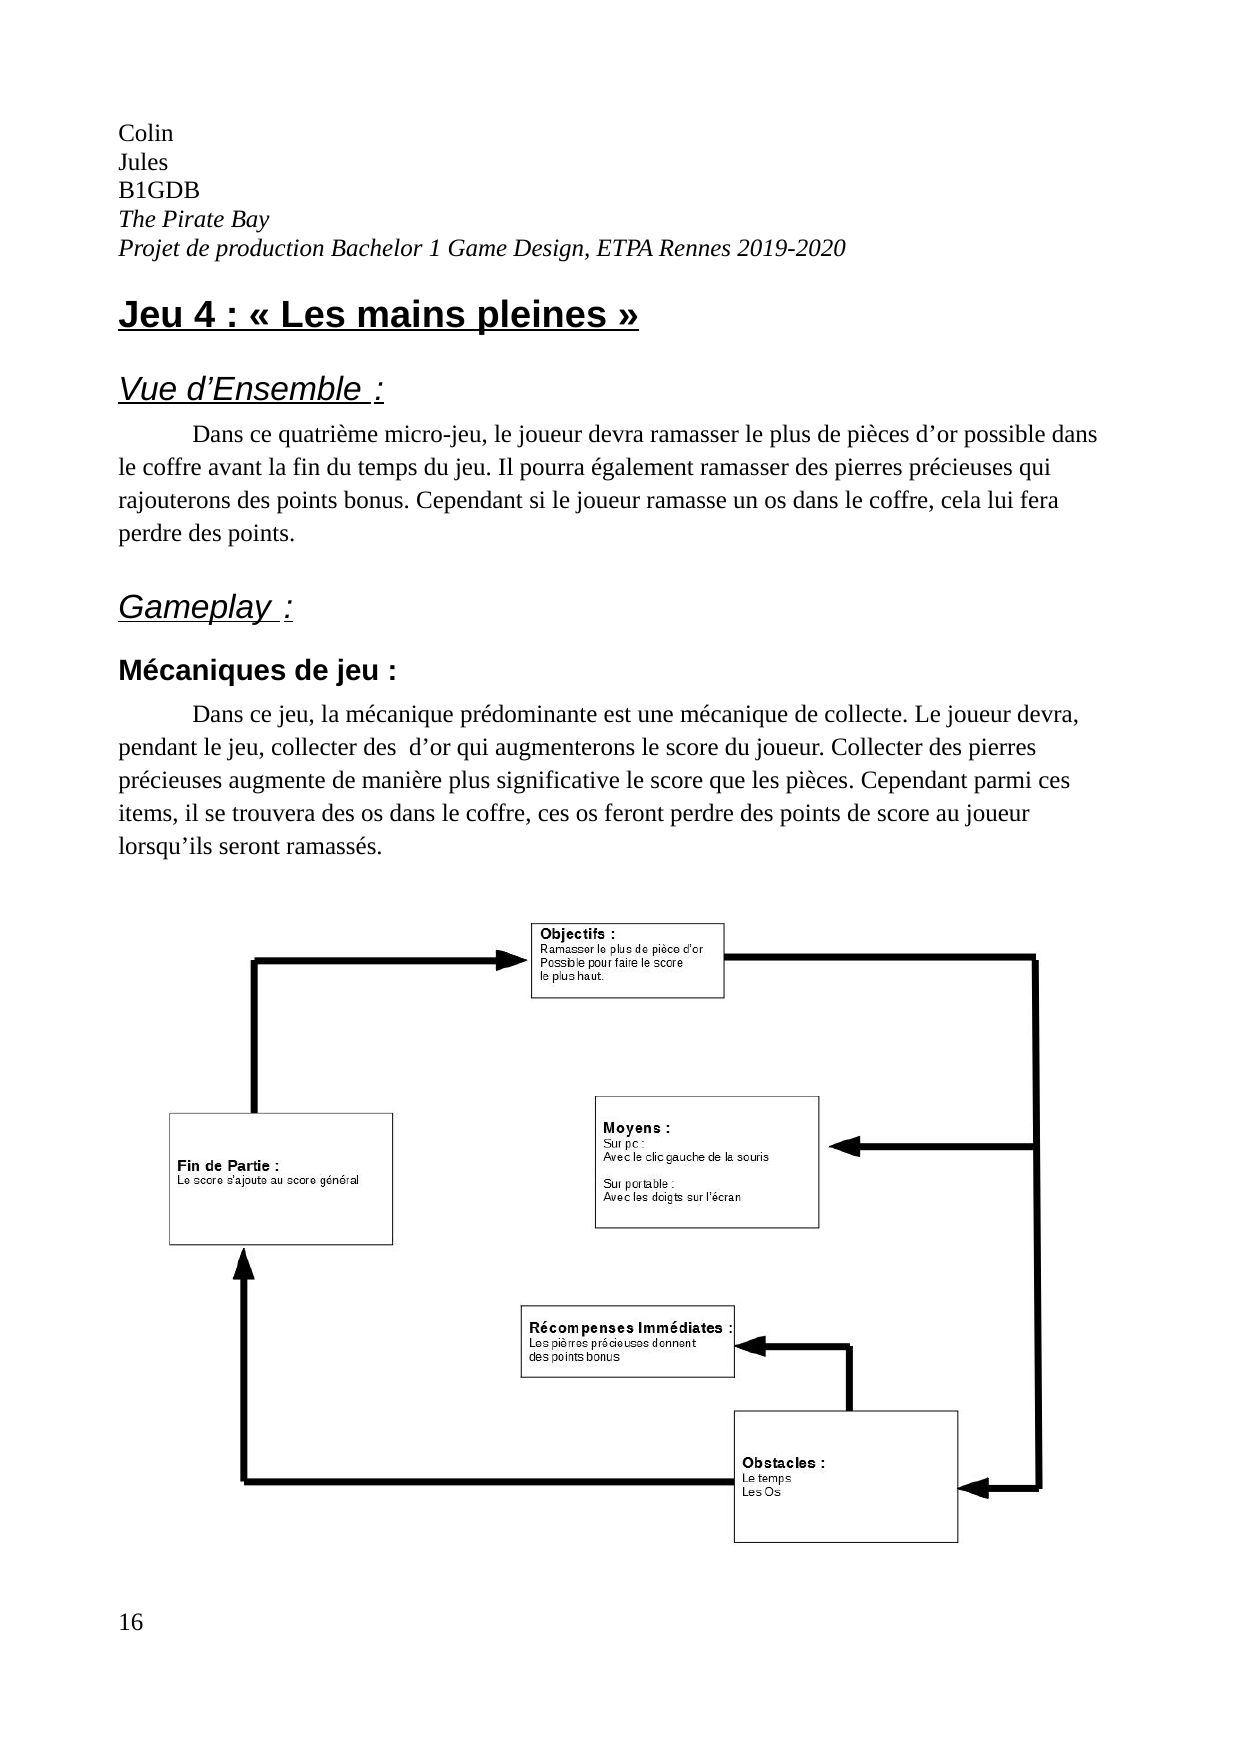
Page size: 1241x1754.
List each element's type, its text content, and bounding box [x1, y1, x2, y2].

text Dans ce quatrième micro-jeu, le joueur devra ramasser le plus de pièces d’or possible dans le coffre avant la fin du temps du jeu. Il pourra également ramasser des pierres précieuses qui rajouterons des points bonus. Cependant si le joueur ramasse un os dans le coffre, cela lui fera perdre des points. [118, 419, 1122, 547]
subtitle Vue d’Ensemble : [118, 368, 1122, 407]
picture [118, 865, 1123, 1576]
subtitle Jeu 4 : « Les mains pleines » [118, 291, 1122, 335]
text Dans ce jeu, la mécanique prédominante est une mécanique de collecte. Le joueur devra, pendant le jeu, collecter des d’or qui augmenterons le score du joueur. Collecter des pierres précieuses augmente de manière plus significative le score que les pièces. Cependant parmi ces items, il se trouvera des os dans le coffre, ces os feront perdre des points de score au joueur lorsqu’ils seront ramassés. [118, 699, 1122, 860]
subtitle Mécaniques de jeu : [118, 653, 1122, 686]
subtitle Gameplay : [118, 587, 1122, 626]
